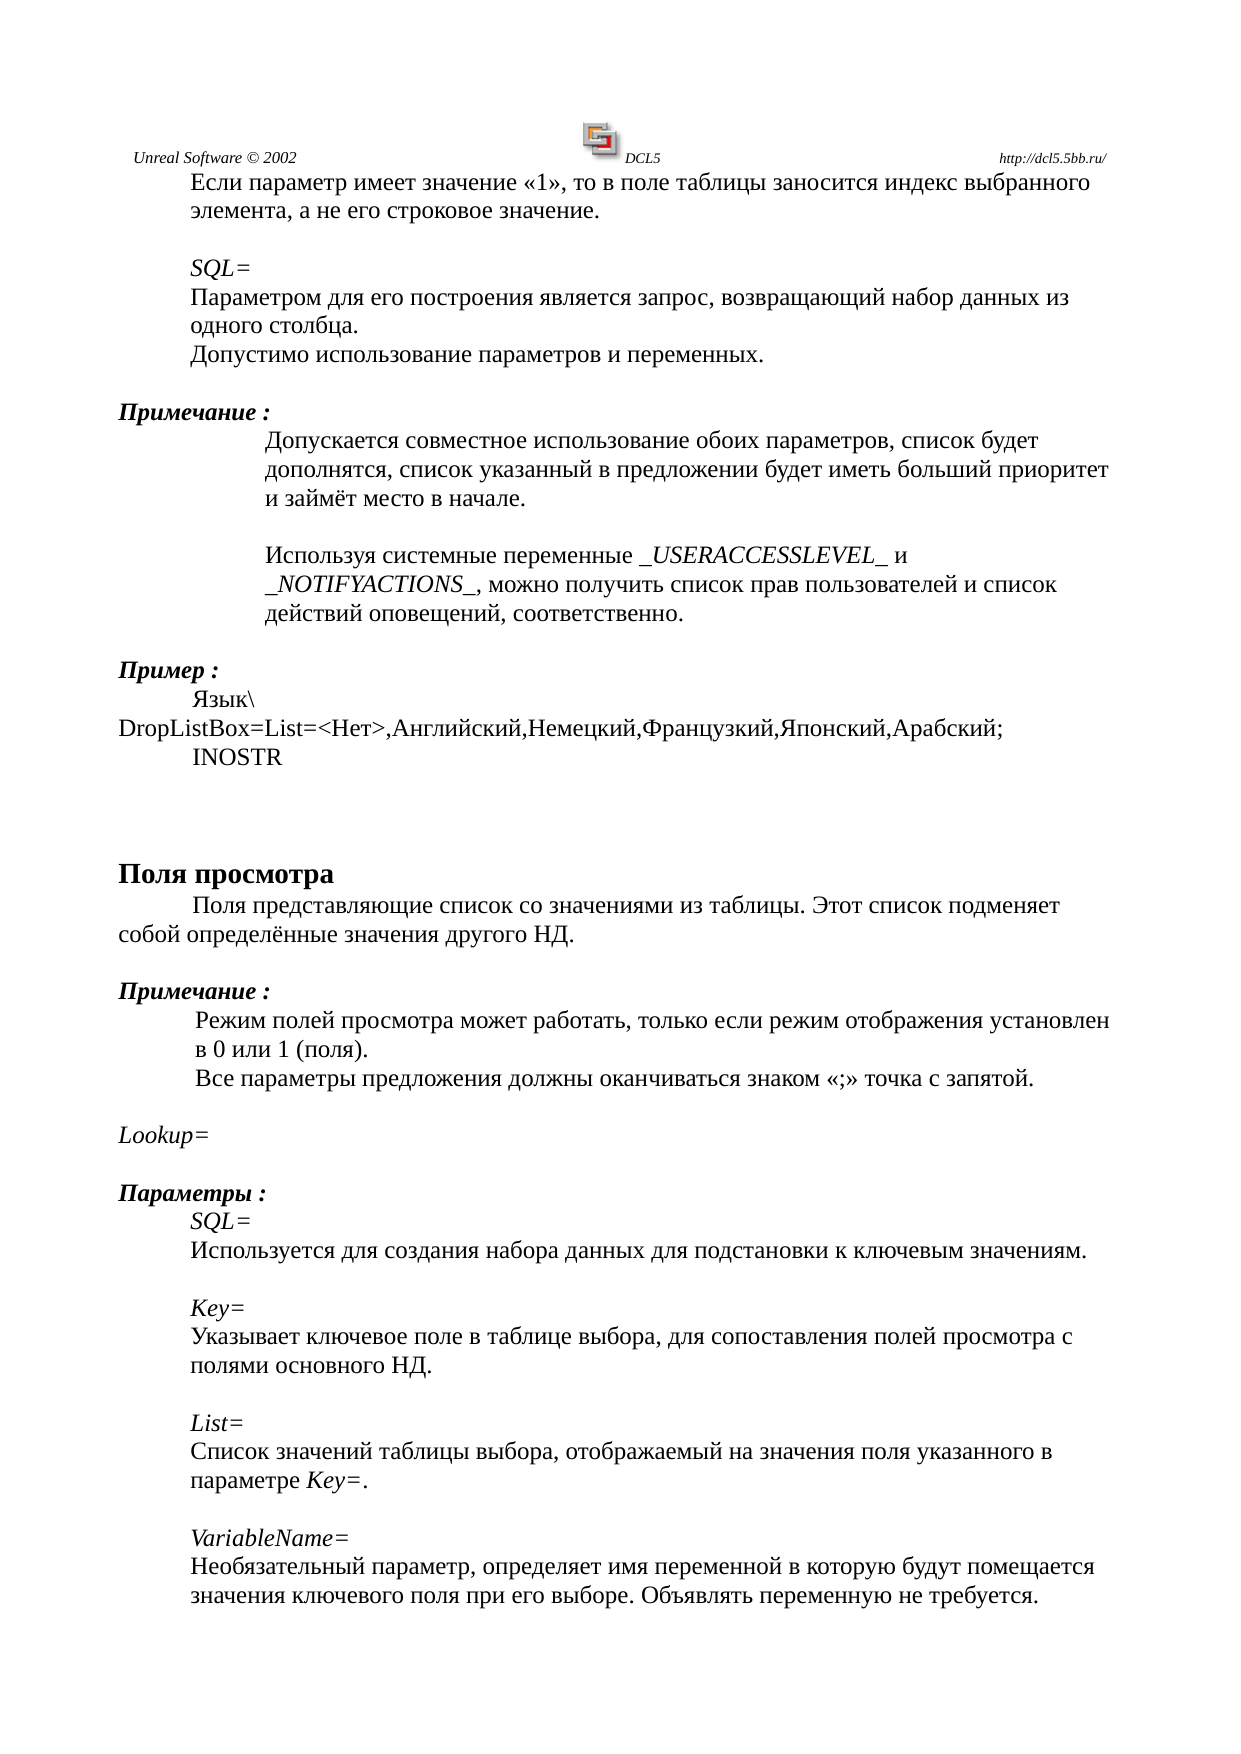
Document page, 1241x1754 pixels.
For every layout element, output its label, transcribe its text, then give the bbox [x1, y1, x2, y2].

text SQL= [190, 1206, 1122, 1235]
text SQL= [190, 253, 1122, 282]
text Язык\DropListBox=List=<Нет>,Английский,Немецкий,Французкий,Японский,Арабский; [118, 684, 1122, 742]
picture [579, 118, 625, 164]
text Поля представляющие список со значениями из таблицы. Этот список подменяет собой определённые значения другого НД. [118, 890, 1122, 948]
text Допустимо использование параметров и переменных. [190, 339, 1122, 368]
text Режим полей просмотра может работать, только если режим отображения установлен в 0 или 1 (поля). [195, 1005, 1122, 1063]
text Используется для создания набора данных для подстановки к ключевым значениям. [190, 1235, 1122, 1264]
text Используя системные переменные _USERACCESSLEVEL_ и _NOTIFYACTIONS_, можно получить список прав пользователей и список действий оповещений, соответственно. [265, 540, 1122, 627]
text Список значений таблицы выбора, отображаемый на значения поля указанного в параметре Key=. [190, 1436, 1122, 1494]
text Все параметры предложения должны оканчиваться знаком «;» точка с запятой. [195, 1063, 1122, 1091]
text Пример : [118, 655, 1122, 684]
text Lookup= [118, 1120, 1122, 1149]
text VariableName= [190, 1523, 1122, 1551]
text Необязательный параметр, определяет имя переменной в которую будут помещается значения ключевого поля при его выборе. Объявлять переменную не требуется. [190, 1551, 1122, 1609]
text Поля просмотра [118, 857, 1122, 890]
text List= [190, 1408, 1122, 1436]
text Параметром для его построения является запрос, возвращающий набор данных из одного столбца. [190, 282, 1122, 339]
text Если параметр имеет значение «1», то в поле таблицы заносится индекс выбранного элемента, а не его строковое значение. [190, 167, 1122, 224]
text Параметры : [118, 1178, 1122, 1206]
text Key= [190, 1293, 1122, 1321]
text Примечание : [118, 976, 1122, 1005]
text Примечание : [118, 397, 1122, 425]
text Указывает ключевое поле в таблице выбора, для сопоставления полей просмотра с полями основного НД. [190, 1321, 1122, 1379]
text Допускается совместное использование обоих параметров, список будет дополнятся, список указанный в предложении будет иметь больший приоритет и займёт место в начале. [265, 425, 1122, 512]
text INOSTR [118, 742, 1122, 770]
